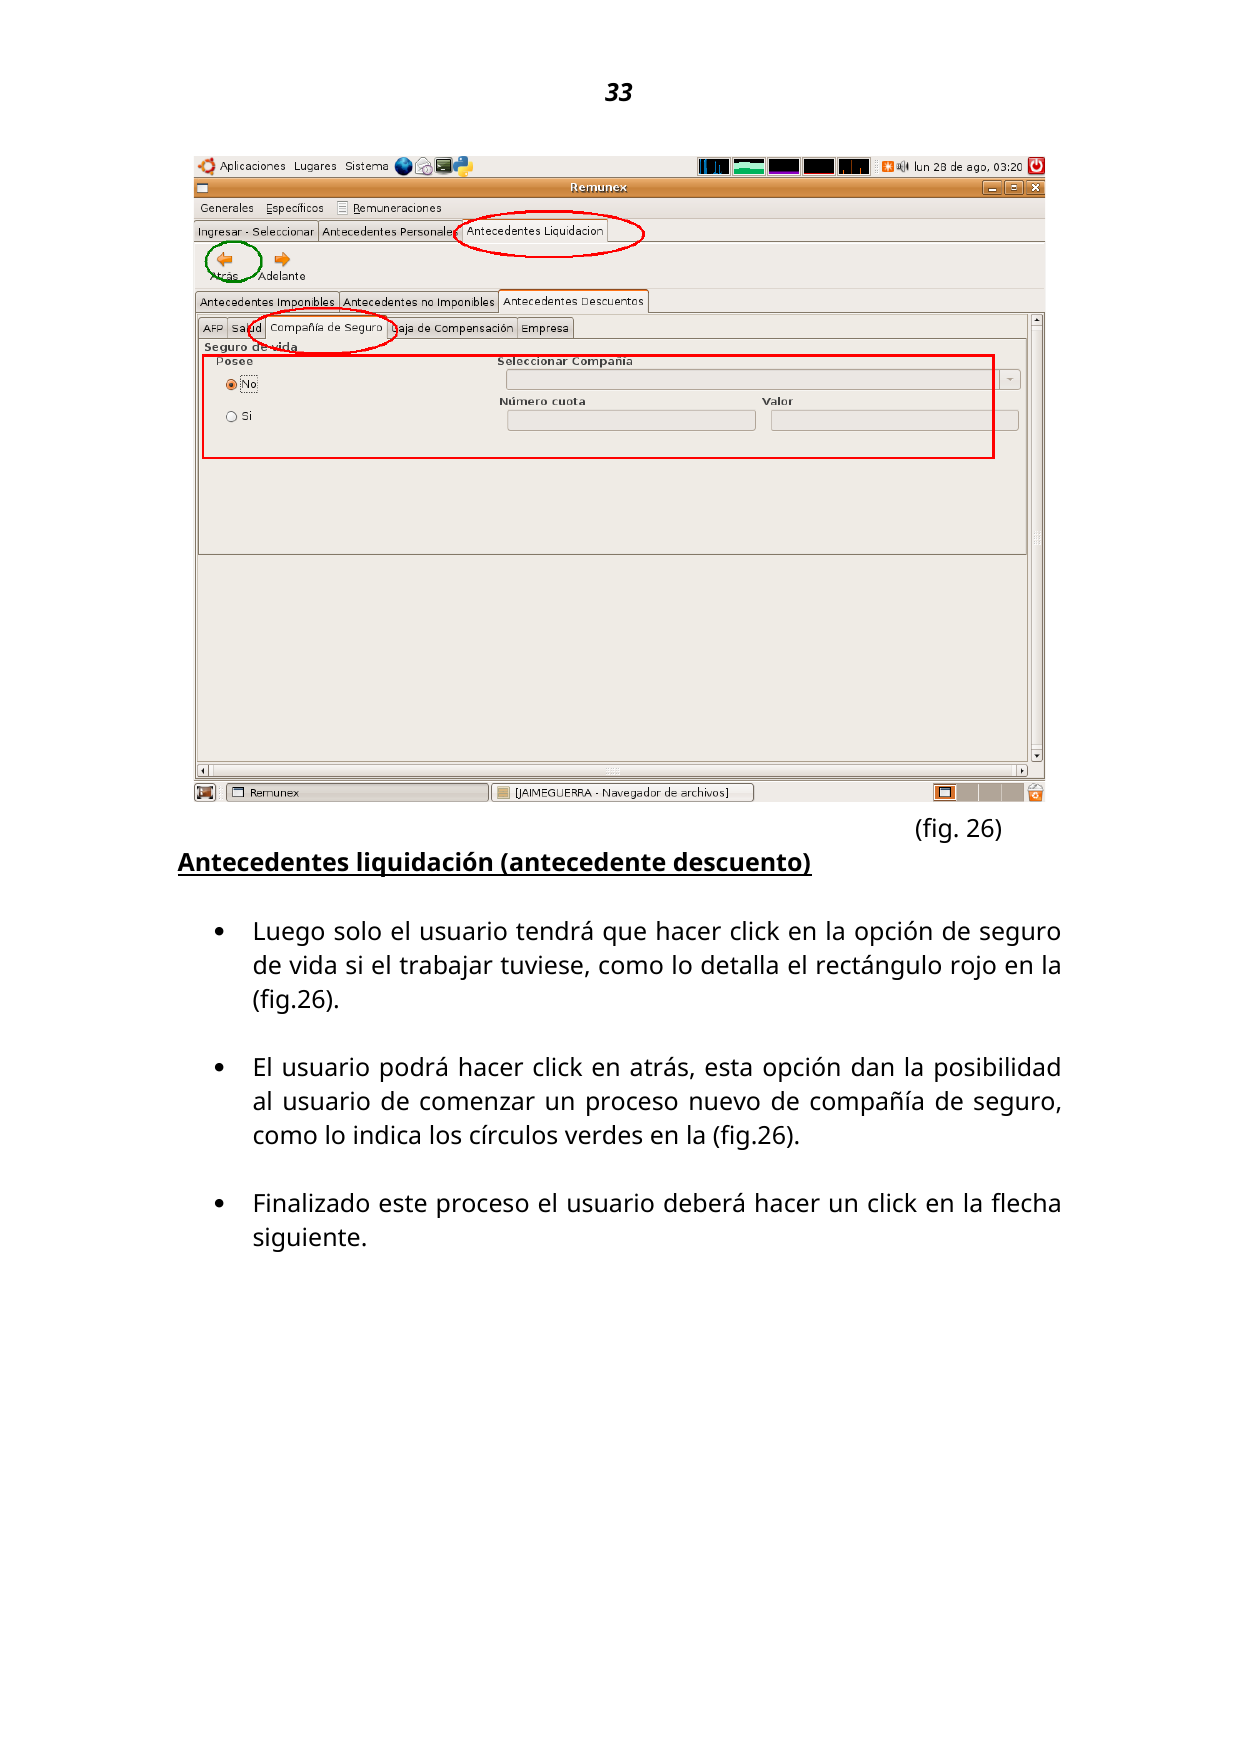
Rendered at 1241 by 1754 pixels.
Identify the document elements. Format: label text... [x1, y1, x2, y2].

list Luego solo el usuario tendrá que hacer click en la opción de seguro de vida si el trabajar tuviese, como lo detalla el rectángulo rojo en la (fig.26). [215, 913, 1063, 1015]
picture [193, 156, 1046, 802]
text (fig. 26) [177, 811, 1063, 845]
text Antecedentes liquidación (antecedente descuento) [177, 845, 1063, 879]
list El usuario podrá hacer click en atrás, esta opción dan la posibilidad al usuario de comenzar un proceso nuevo de compañía de seguro, como lo indica los círculos verdes en la (fig.26). [215, 1049, 1063, 1152]
list Finalizado este proceso el usuario deberá hacer un click en la flecha siguiente. [215, 1186, 1063, 1254]
